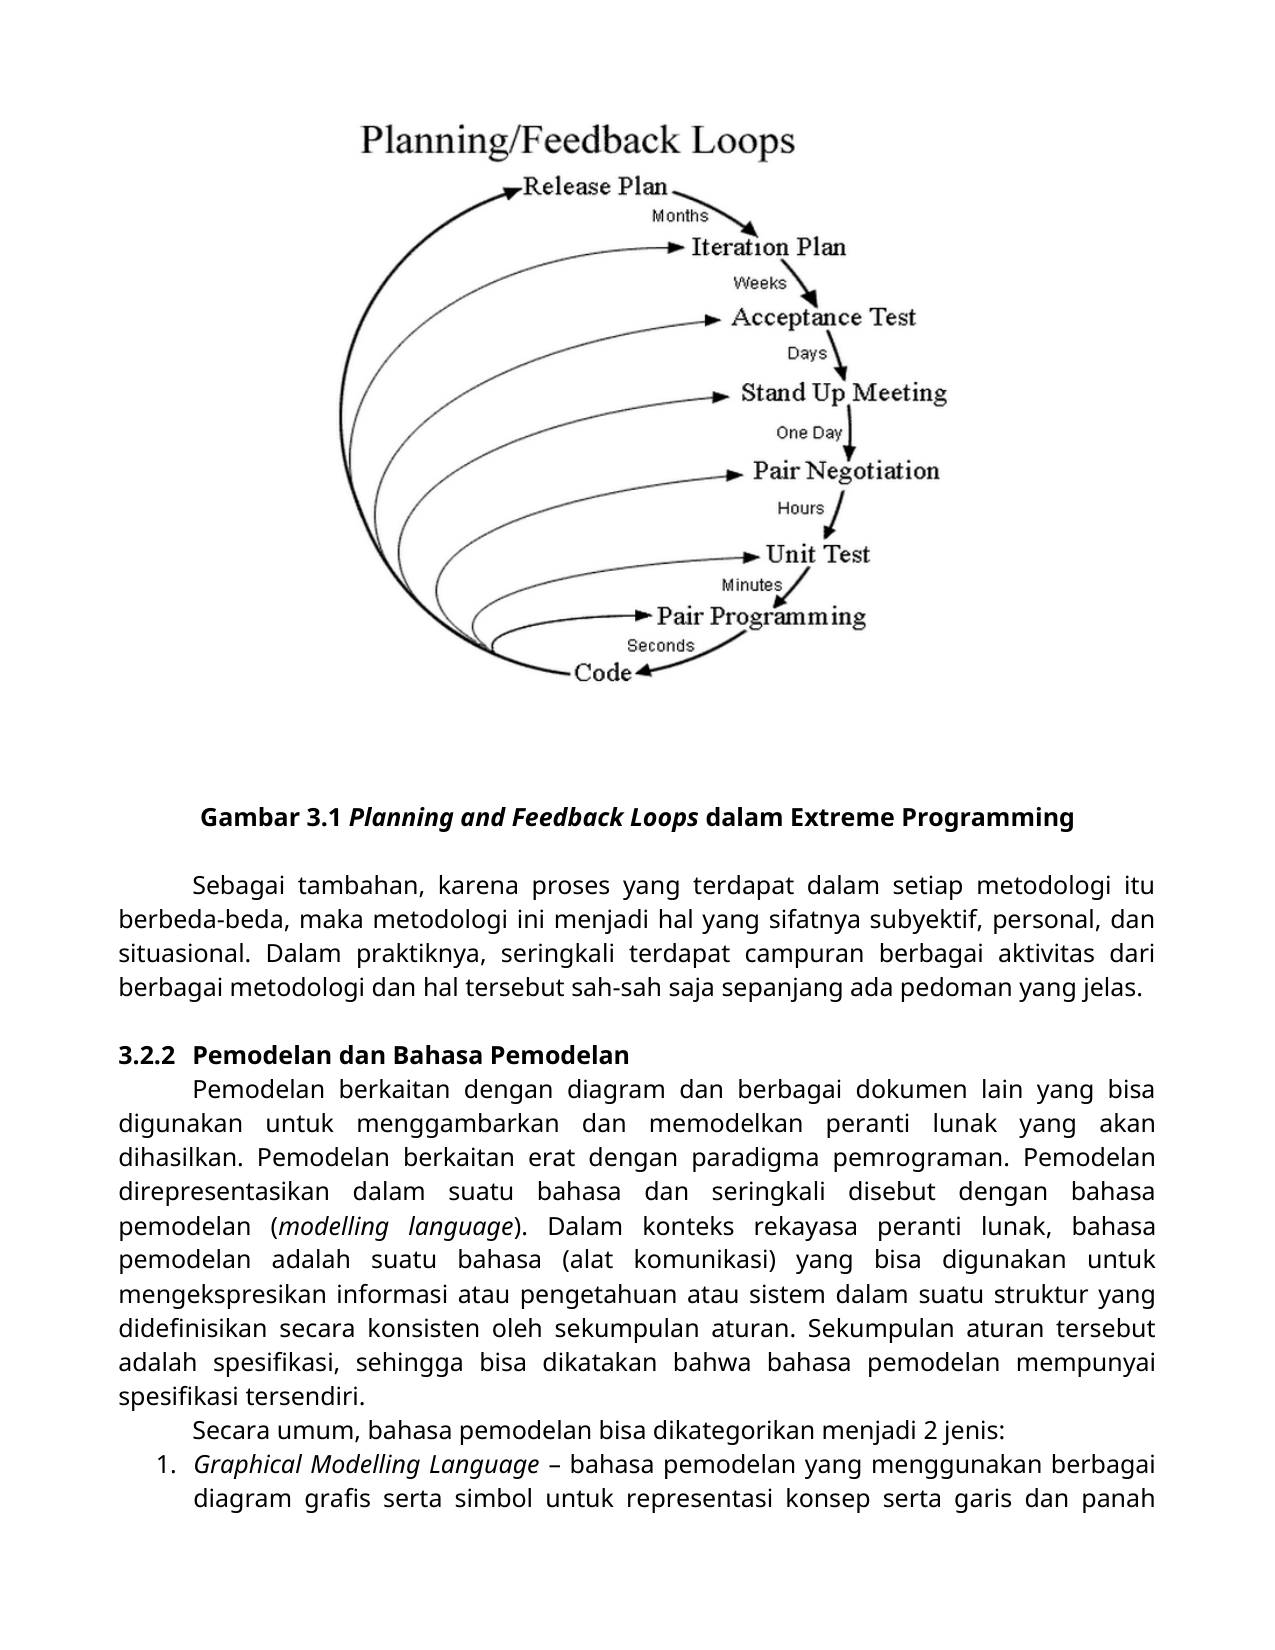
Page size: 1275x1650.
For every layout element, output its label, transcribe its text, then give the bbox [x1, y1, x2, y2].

text Pemodelan berkaitan dengan diagram dan berbagai dokumen lain yang bisa digunakan untuk menggambarkan dan memodelkan peranti lunak yang akan dihasilkan. Pemodelan berkaitan erat dengan paradigma pemrograman. Pemodelan direpresentasikan dalam suatu bahasa dan seringkali disebut dengan bahasa pemodelan (modelling language). Dalam konteks rekayasa peranti lunak, bahasa pemodelan adalah suatu bahasa (alat komunikasi) yang bisa digunakan untuk mengekspresikan informasi atau pengetahuan atau sistem dalam suatu struktur yang didefinisikan secara konsisten oleh sekumpulan aturan. Sekumpulan aturan tersebut adalah spesifikasi, sehingga bisa dikatakan bahwa bahasa pemodelan mempunyai spesifikasi tersendiri. [118, 1072, 1157, 1412]
text Sebagai tambahan, karena proses yang terdapat dalam setiap metodologi itu berbeda-beda, maka metodologi ini menjadi hal yang sifatnya subyektif, personal, dan situasional. Dalam praktiknya, seringkali terdapat campuran berbagai aktivitas dari berbagai metodologi dan hal tersebut sah-sah saja sepanjang ada pedoman yang jelas. [118, 867, 1157, 1004]
list Graphical Modelling Language – bahasa pemodelan yang menggunakan berbagai diagram grafis serta simbol untuk representasi konsep serta garis dan panah [156, 1447, 1157, 1515]
text Secara umum, bahasa pemodelan bisa dikategorikan menjadi 2 jenis: [118, 1412, 1157, 1447]
text Gambar 3.1 Planning and Feedback Loops dalam Extreme Programming [118, 799, 1157, 833]
picture [314, 118, 961, 690]
text 3.2.2 Pemodelan dan Bahasa Pemodelan [118, 1038, 1157, 1072]
